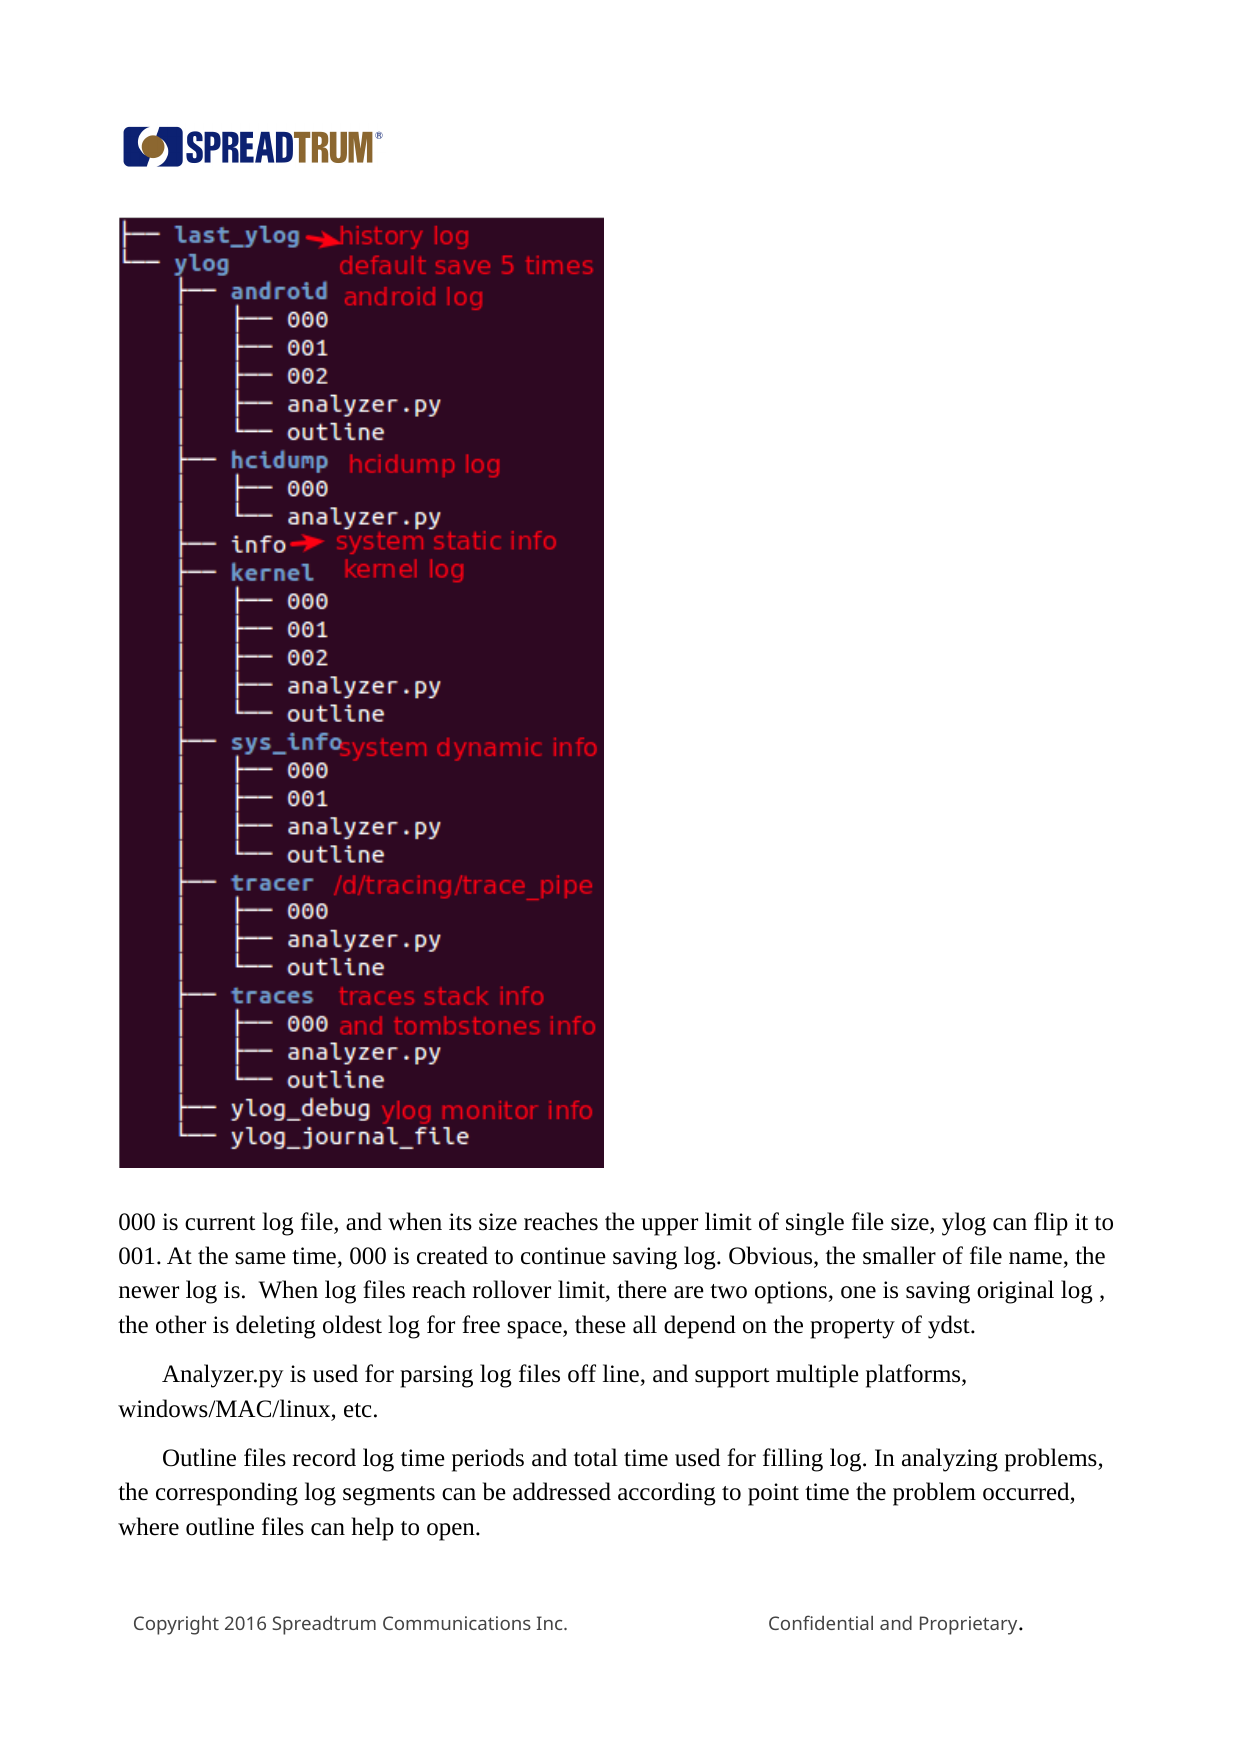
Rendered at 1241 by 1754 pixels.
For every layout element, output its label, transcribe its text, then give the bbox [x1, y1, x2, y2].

picture [118, 215, 604, 1168]
text 000 is current log file, and when its size reaches the upper limit of single file size, ylog can flip it to 001. At the same time, 000 is created to continue saving log. Obvious, the smaller of file name, the newer log is. When log files reach rollover limit, there are two options, one is saving original log , the other is deleting oldest log for free space, these all depend on the property of ydst. [118, 1207, 1122, 1339]
text Outline files record log time periods and total time used for filling log. In analyzing problems, the corresponding log segments can be addressed according to point time the problem occurred, where outline files can help to open. [118, 1443, 1122, 1540]
picture [120, 123, 386, 168]
text Analyzer.py is used for parsing log files off line, and support multiple platforms, windows/MAC/linux, etc. [118, 1359, 1122, 1422]
